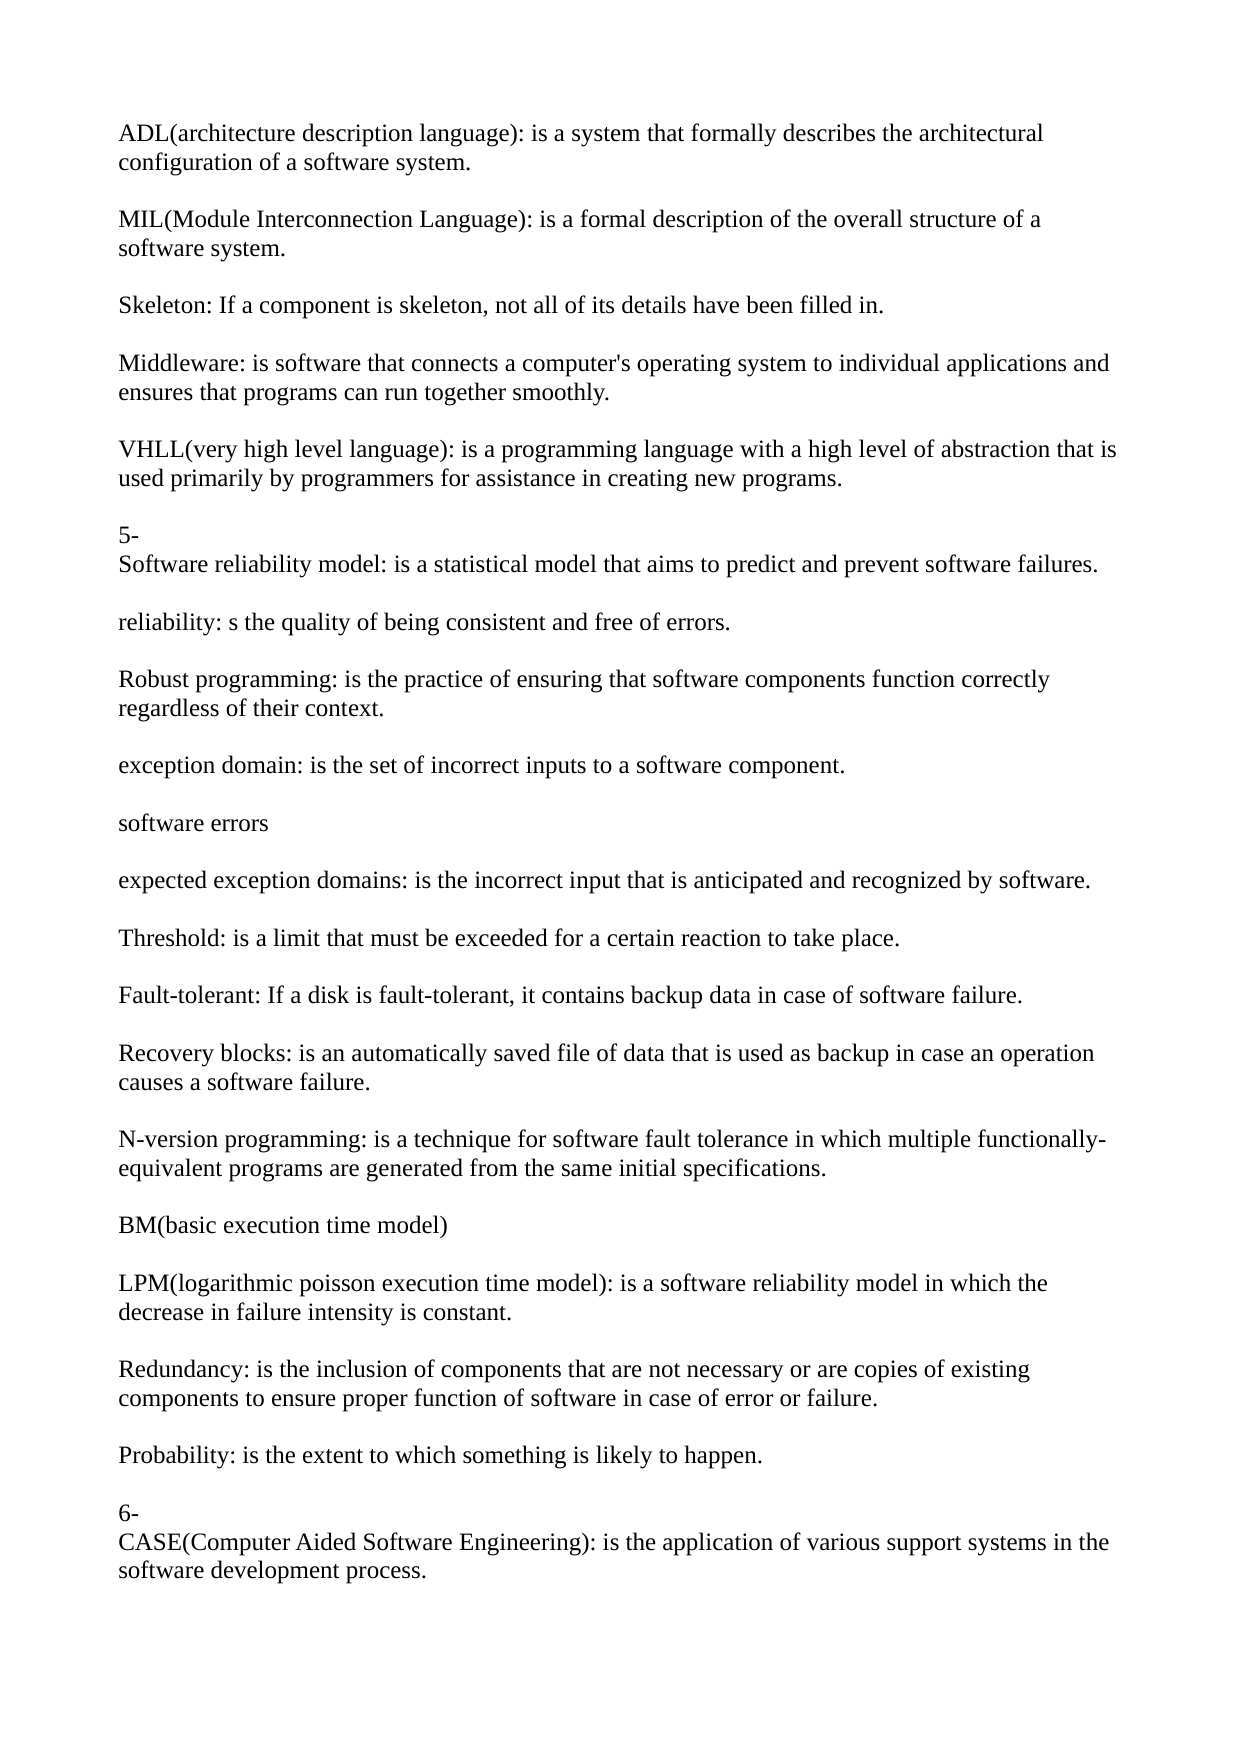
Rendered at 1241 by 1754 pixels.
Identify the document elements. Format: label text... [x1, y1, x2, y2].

text Redundancy: is the inclusion of components that are not necessary or are copies of existing components to ensure proper function of software in case of error or failure. [118, 1354, 1122, 1412]
text VHLL(very high level language): is a programming language with a high level of abstraction that is used primarily by programmers for assistance in creating new programs. [118, 434, 1122, 492]
text Software reliability model: is a statistical model that aims to predict and prevent software failures. [118, 549, 1122, 578]
text 6- [118, 1498, 1122, 1527]
text Probability: is the extent to which something is likely to happen. [118, 1441, 1122, 1469]
text BM(basic execution time model) [118, 1211, 1122, 1239]
text Middleware: is software that connects a computer's operating system to individual applications and ensures that programs can run together smoothly. [118, 348, 1122, 406]
text CASE(Computer Aided Software Engineering): is the application of various support systems in the software development process. [118, 1527, 1122, 1584]
text Skeleton: If a component is skeleton, not all of its details have been filled in. [118, 291, 1122, 319]
text expected exception domains: is the incorrect input that is anticipated and recognized by software. [118, 866, 1122, 894]
text LPM(logarithmic poisson execution time model): is a software reliability model in which the decrease in failure intensity is constant. [118, 1268, 1122, 1326]
text N-version programming: is a technique for software fault tolerance in which multiple functionally-equivalent programs are generated from the same initial specifications. [118, 1124, 1122, 1182]
text Robust programming: is the practice of ensuring that software components function correctly regardless of their context. [118, 664, 1122, 722]
text Fault-tolerant: If a disk is fault-tolerant, it contains backup data in case of software failure. [118, 981, 1122, 1009]
text 5- [118, 521, 1122, 549]
text ADL(architecture description language): is a system that formally describes the architectural configuration of a software system. [118, 118, 1122, 176]
text Threshold: is a limit that must be exceeded for a certain reaction to take place. [118, 923, 1122, 952]
text Recovery blocks: is an automatically saved file of data that is used as backup in case an operation causes a software failure. [118, 1038, 1122, 1096]
text software errors [118, 808, 1122, 837]
text reliability: s the quality of being consistent and free of errors. [118, 607, 1122, 636]
text MIL(Module Interconnection Language): is a formal description of the overall structure of a software system. [118, 204, 1122, 262]
text exception domain: is the set of incorrect inputs to a software component. [118, 751, 1122, 779]
